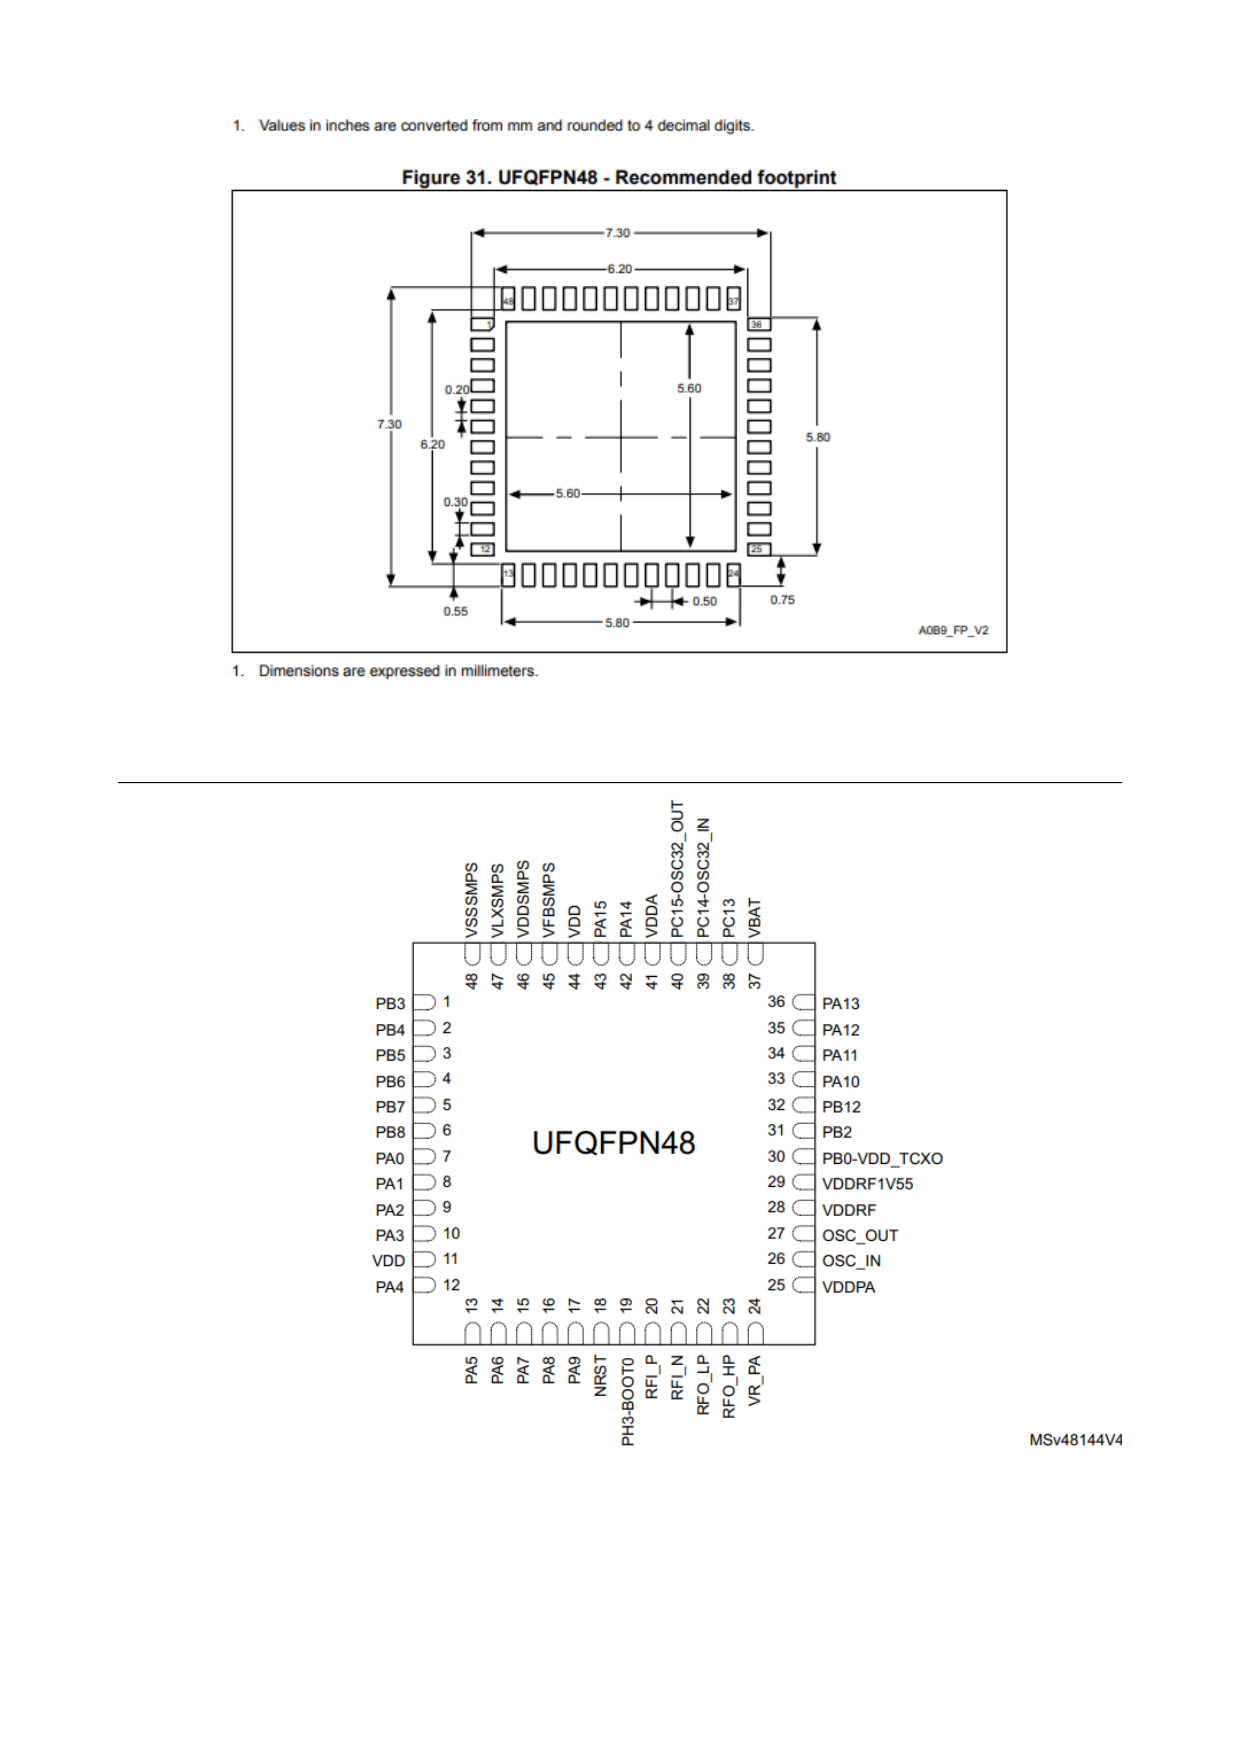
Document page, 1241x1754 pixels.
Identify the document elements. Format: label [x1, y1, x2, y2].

picture [118, 118, 1123, 754]
picture [118, 782, 1123, 1458]
